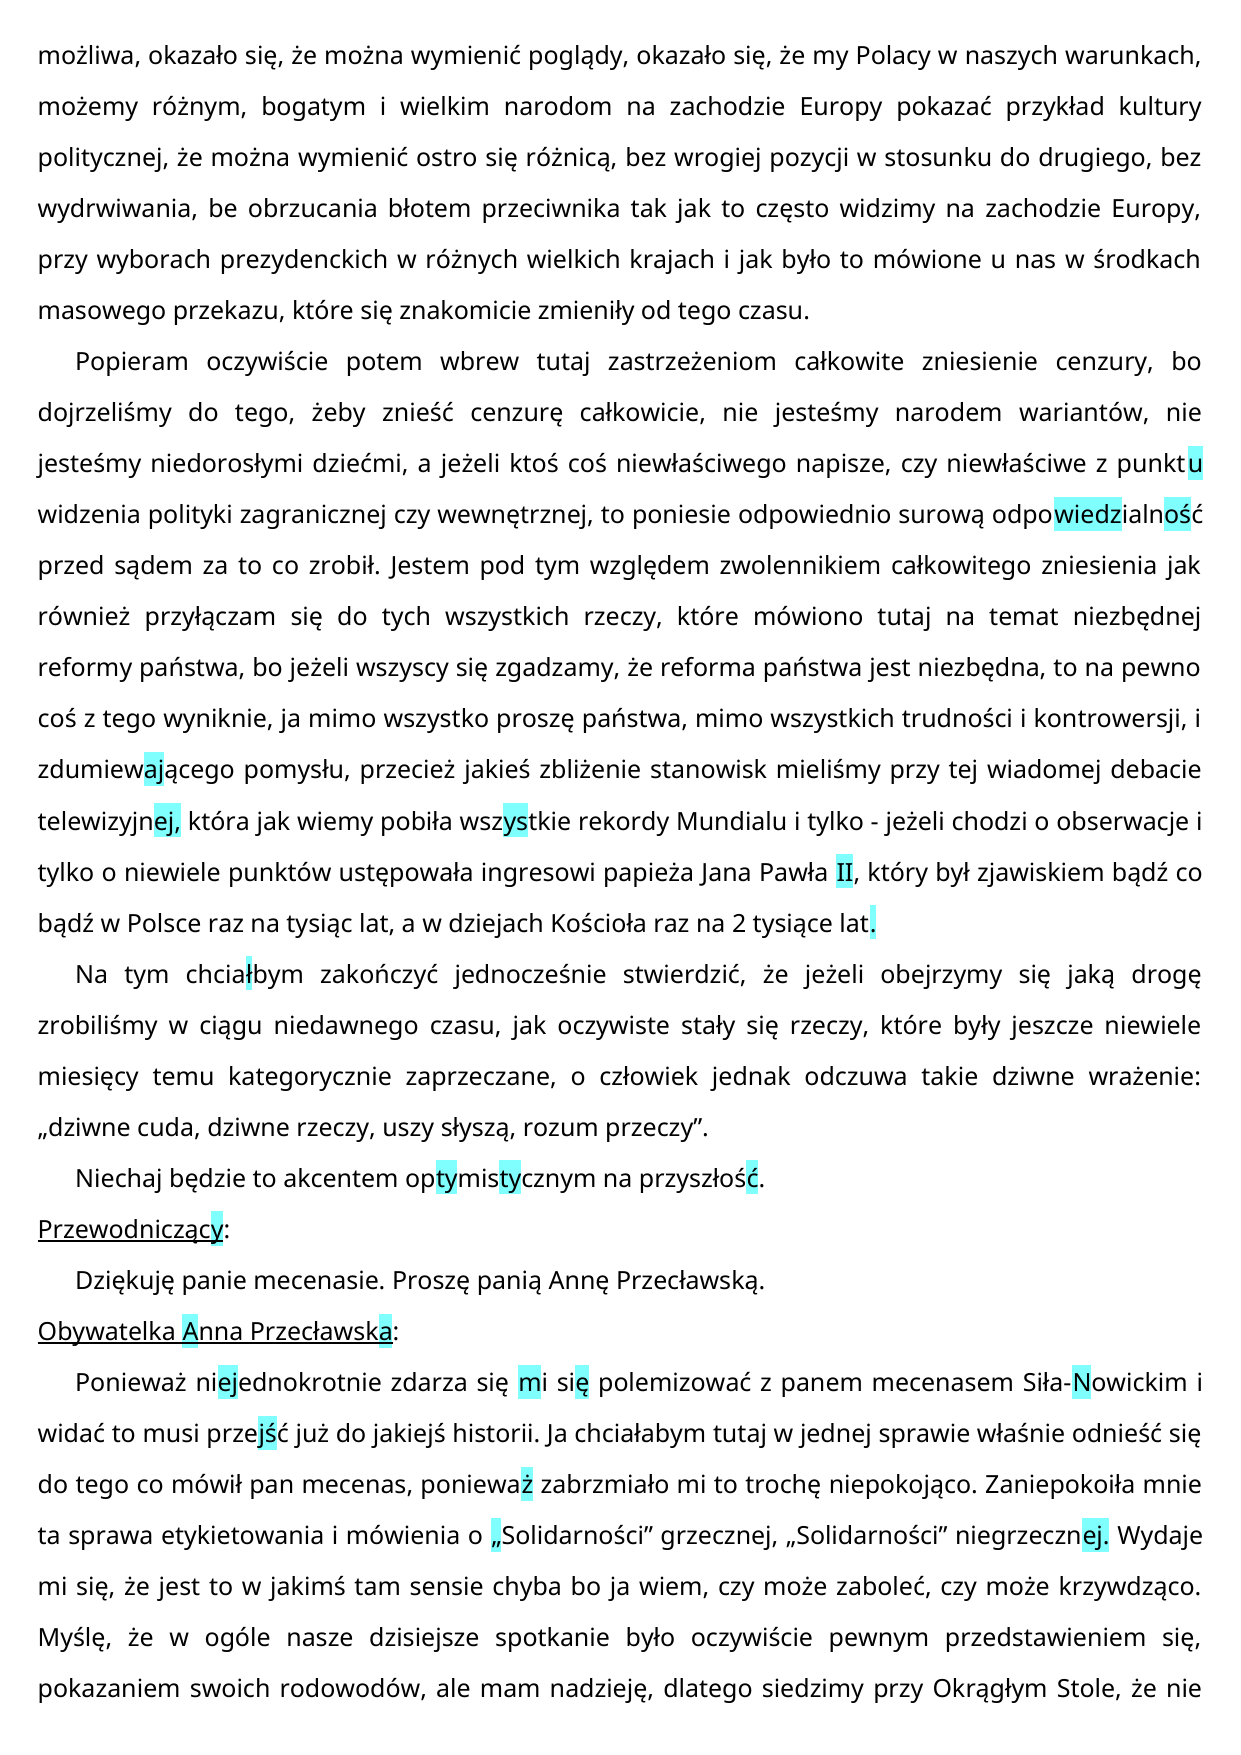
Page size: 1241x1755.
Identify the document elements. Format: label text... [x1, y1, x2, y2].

text Niechaj będzie to akcentem optymistycznym na przyszłość. [37, 1160, 1203, 1194]
text Dziękuję panie mecenasie. Proszę panią Annę Przecławską. [37, 1262, 1203, 1297]
text możliwa, okazało się, że można wymienić poglądy, okazało się, że my Polacy w naszych warunkach, możemy różnym, bogatym i wielkim narodom na zachodzie Europy pokazać przykład kultury politycznej, że można wymienić ostro się różnicą, bez wrogiej pozycji w stosunku do drugiego, bez wydrwiwania, be obrzucania błotem przeciwnika tak jak to często widzimy na zachodzie Europy, przy wyborach prezydenckich w różnych wielkich krajach i jak było to mówione u nas w środkach masowego przekazu, które się znakomicie zmieniły od tego czasu. [37, 37, 1203, 327]
text Popieram oczywiście potem wbrew tutaj zastrzeżeniom całkowite zniesienie cenzury, bo dojrzeliśmy do tego, żeby znieść cenzurę całkowicie, nie jesteśmy narodem wariantów, nie jesteśmy niedorosłymi dziećmi, a jeżeli ktoś coś niewłaściwego napisze, czy niewłaściwe z punktu widzenia polityki zagranicznej czy wewnętrznej, to poniesie odpowiednio surową odpowiedzialność przed sądem za to co zrobił. Jestem pod tym względem zwolennikiem całkowitego zniesienia jak również przyłączam się do tych wszystkich rzeczy, które mówiono tutaj na temat niezbędnej reformy państwa, bo jeżeli wszyscy się zgadzamy, że reforma państwa jest niezbędna, to na pewno coś z tego wyniknie, ja mimo wszystko proszę państwa, mimo wszystkich trudności i kontrowersji, i zdumiewającego pomysłu, przecież jakieś zbliżenie stanowisk mieliśmy przy tej wiadomej debacie telewizyjnej, która jak wiemy pobiła wszystkie rekordy Mundialu i tylko - jeżeli chodzi o obserwacje i tylko o niewiele punktów ustępowała ingresowi papieża Jana Pawła II, który był zjawiskiem bądź co bądź w Polsce raz na tysiąc lat, a w dziejach Kościoła raz na 2 tysiące lat. [37, 344, 1203, 939]
text Obywatelka Anna Przecławska: [37, 1313, 1203, 1348]
text Przewodniczący: [37, 1211, 1203, 1246]
text Na tym chciałbym zakończyć jednocześnie stwierdzić, że jeżeli obejrzymy się jaką drogę zrobiliśmy w ciągu niedawnego czasu, jak oczywiste stały się rzeczy, które były jeszcze niewiele miesięcy temu kategorycznie zaprzeczane, o człowiek jednak odczuwa takie dziwne wrażenie: „dziwne cuda, dziwne rzeczy, uszy słyszą, rozum przeczy”. [37, 956, 1203, 1143]
text Ponieważ niejednokrotnie zdarza się mi się polemizować z panem mecenasem Siła-Nowickim i widać to musi przejść już do jakiejś historii. Ja chciałabym tutaj w jednej sprawie właśnie odnieść się do tego co mówił pan mecenas, ponieważ zabrzmiało mi to trochę niepokojąco. Zaniepokoiła mnie ta sprawa etykietowania i mówienia o „Solidarności” grzecznej, „Solidarności” niegrzecznej. Wydaje mi się, że jest to w jakimś tam sensie chyba bo ja wiem, czy może zaboleć, czy może krzywdząco. Myślę, że w ogóle nasze dzisiejsze spotkanie było oczywiście pewnym przedstawieniem się, pokazaniem swoich rodowodów, ale mam nadzieję, dlatego siedzimy przy Okrągłym Stole, że nie [37, 1364, 1203, 1705]
